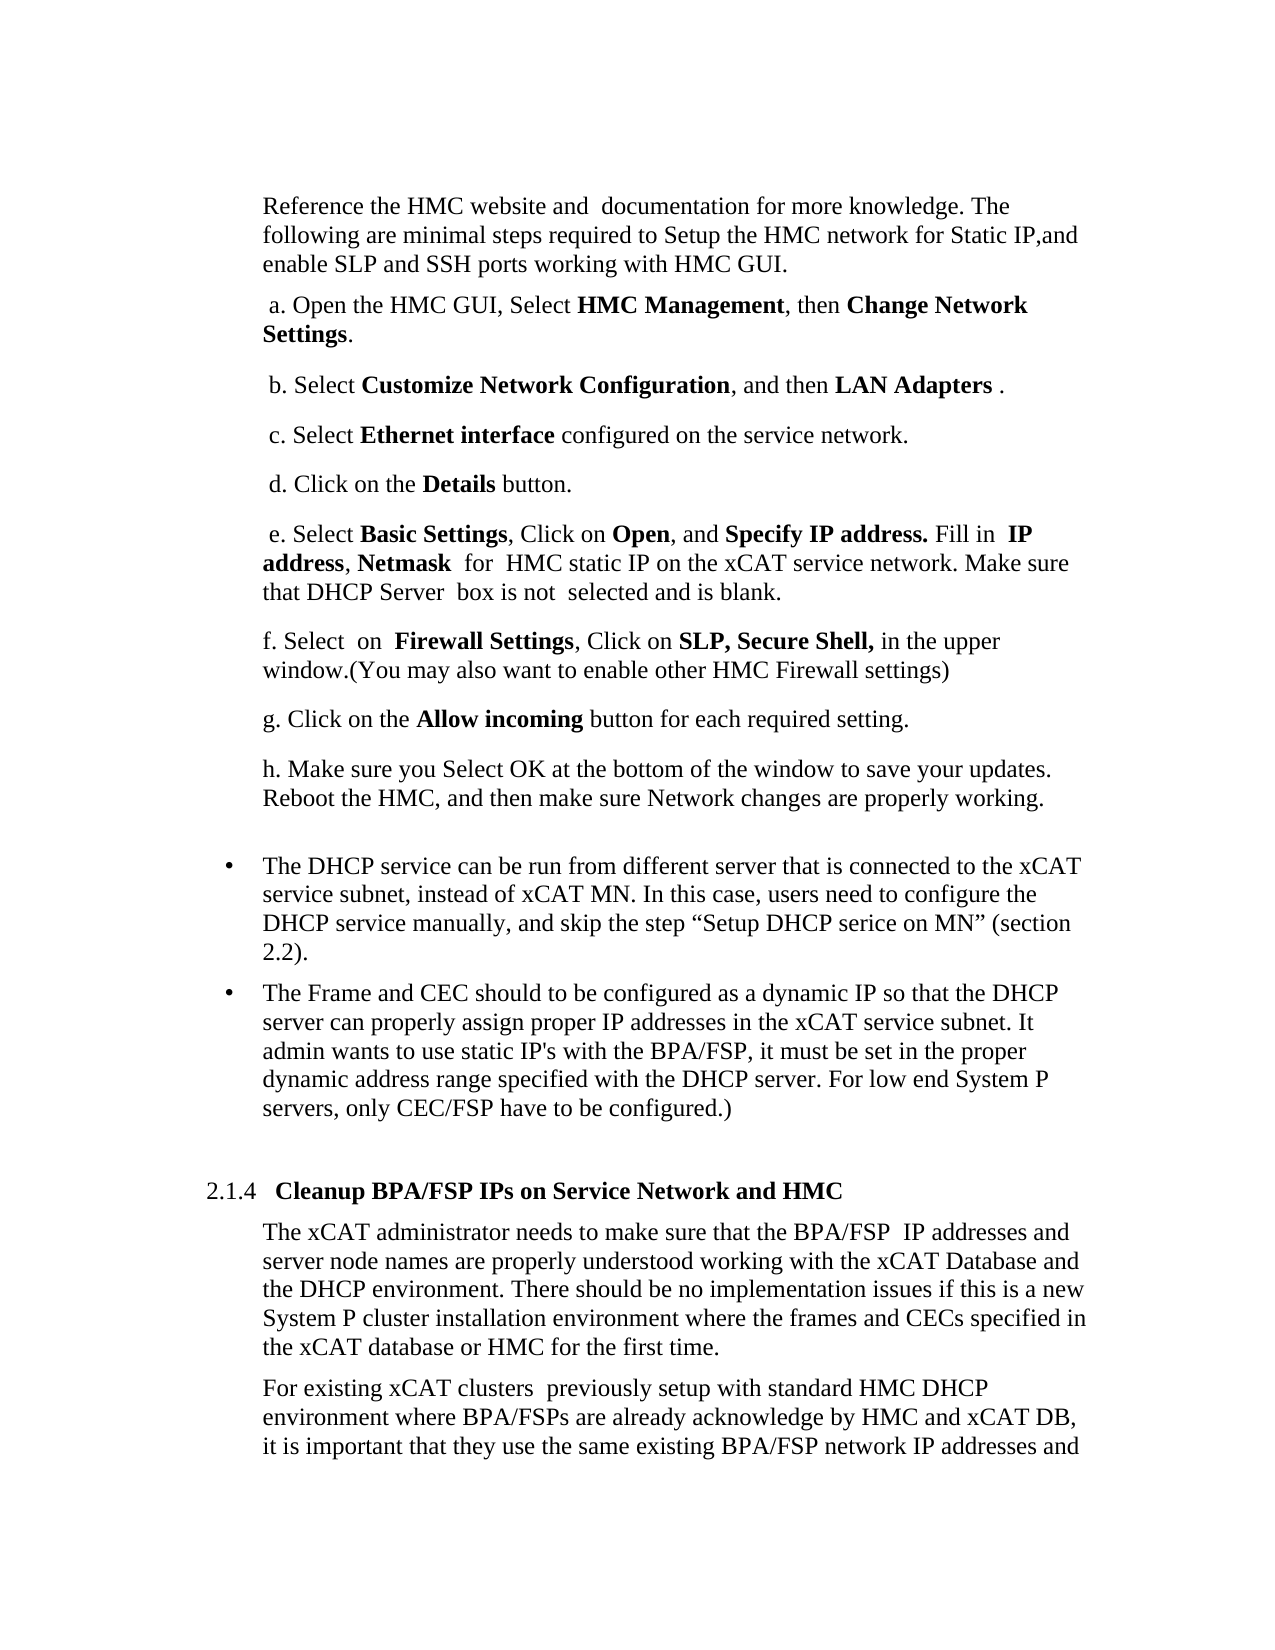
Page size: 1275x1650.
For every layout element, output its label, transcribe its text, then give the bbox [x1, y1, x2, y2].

text f. Select on Firewall Settings, Click on SLP, Secure Shell, in the upper window.(You may also want to enable other HMC Firewall settings) [262, 626, 1087, 684]
text g. Click on the Allow incoming button for each required setting. [262, 704, 1087, 733]
text h. Make sure you Select OK at the bottom of the window to save your updates. Reboot the HMC, and then make sure Network changes are properly working. [262, 754, 1087, 812]
text Reference the HMC website and documentation for more knowledge. The following are minimal steps required to Setup the HMC network for Static IP,and enable SLP and SSH ports working with HMC GUI. [262, 191, 1087, 277]
text The xCAT administrator needs to make sure that the BPA/FSP IP addresses and server node names are properly understood working with the xCAT Database and the DHCP environment. There should be no implementation issues if this is a new System P cluster installation environment where the frames and CECs specified in the xCAT database or HMC for the first time. [262, 1217, 1087, 1361]
text 2.1.4 Cleanup BPA/FSP IPs on Service Network and HMC [187, 1176, 1087, 1204]
text b. Select Customize Network Configuration, and then LAN Adapters . [262, 370, 1087, 399]
text c. Select Ethernet interface configured on the service network. [262, 420, 1087, 449]
list The Frame and CEC should to be configured as a dynamic IP so that the DHCP server can properly assign proper IP addresses in the xCAT service subnet. It admin wants to use static IP's with the BPA/FSP, it must be set in the proper dynamic address range specified with the DHCP server. For low end System P servers, only CEC/FSP have to be configured.) [225, 978, 1087, 1122]
text For existing xCAT clusters previously setup with standard HMC DHCP environment where BPA/FSPs are already acknowledge by HMC and xCAT DB, it is important that they use the same existing BPA/FSP network IP addresses and [262, 1373, 1087, 1459]
text d. Click on the Details button. [262, 469, 1087, 498]
list The DHCP service can be run from different server that is connected to the xCAT service subnet, instead of xCAT MN. In this case, users need to configure the DHCP service manually, and skip the step “Setup DHCP serice on MN” (section 2.2). [225, 851, 1087, 966]
text e. Select Basic Settings, Click on Open, and Specify IP address. Fill in IP address, Netmask for HMC static IP on the xCAT service network. Make sure that DHCP Server box is not selected and is blank. [262, 519, 1087, 605]
text a. Open the HMC GUI, Select HMC Management, then Change Network Settings. [262, 290, 1087, 347]
